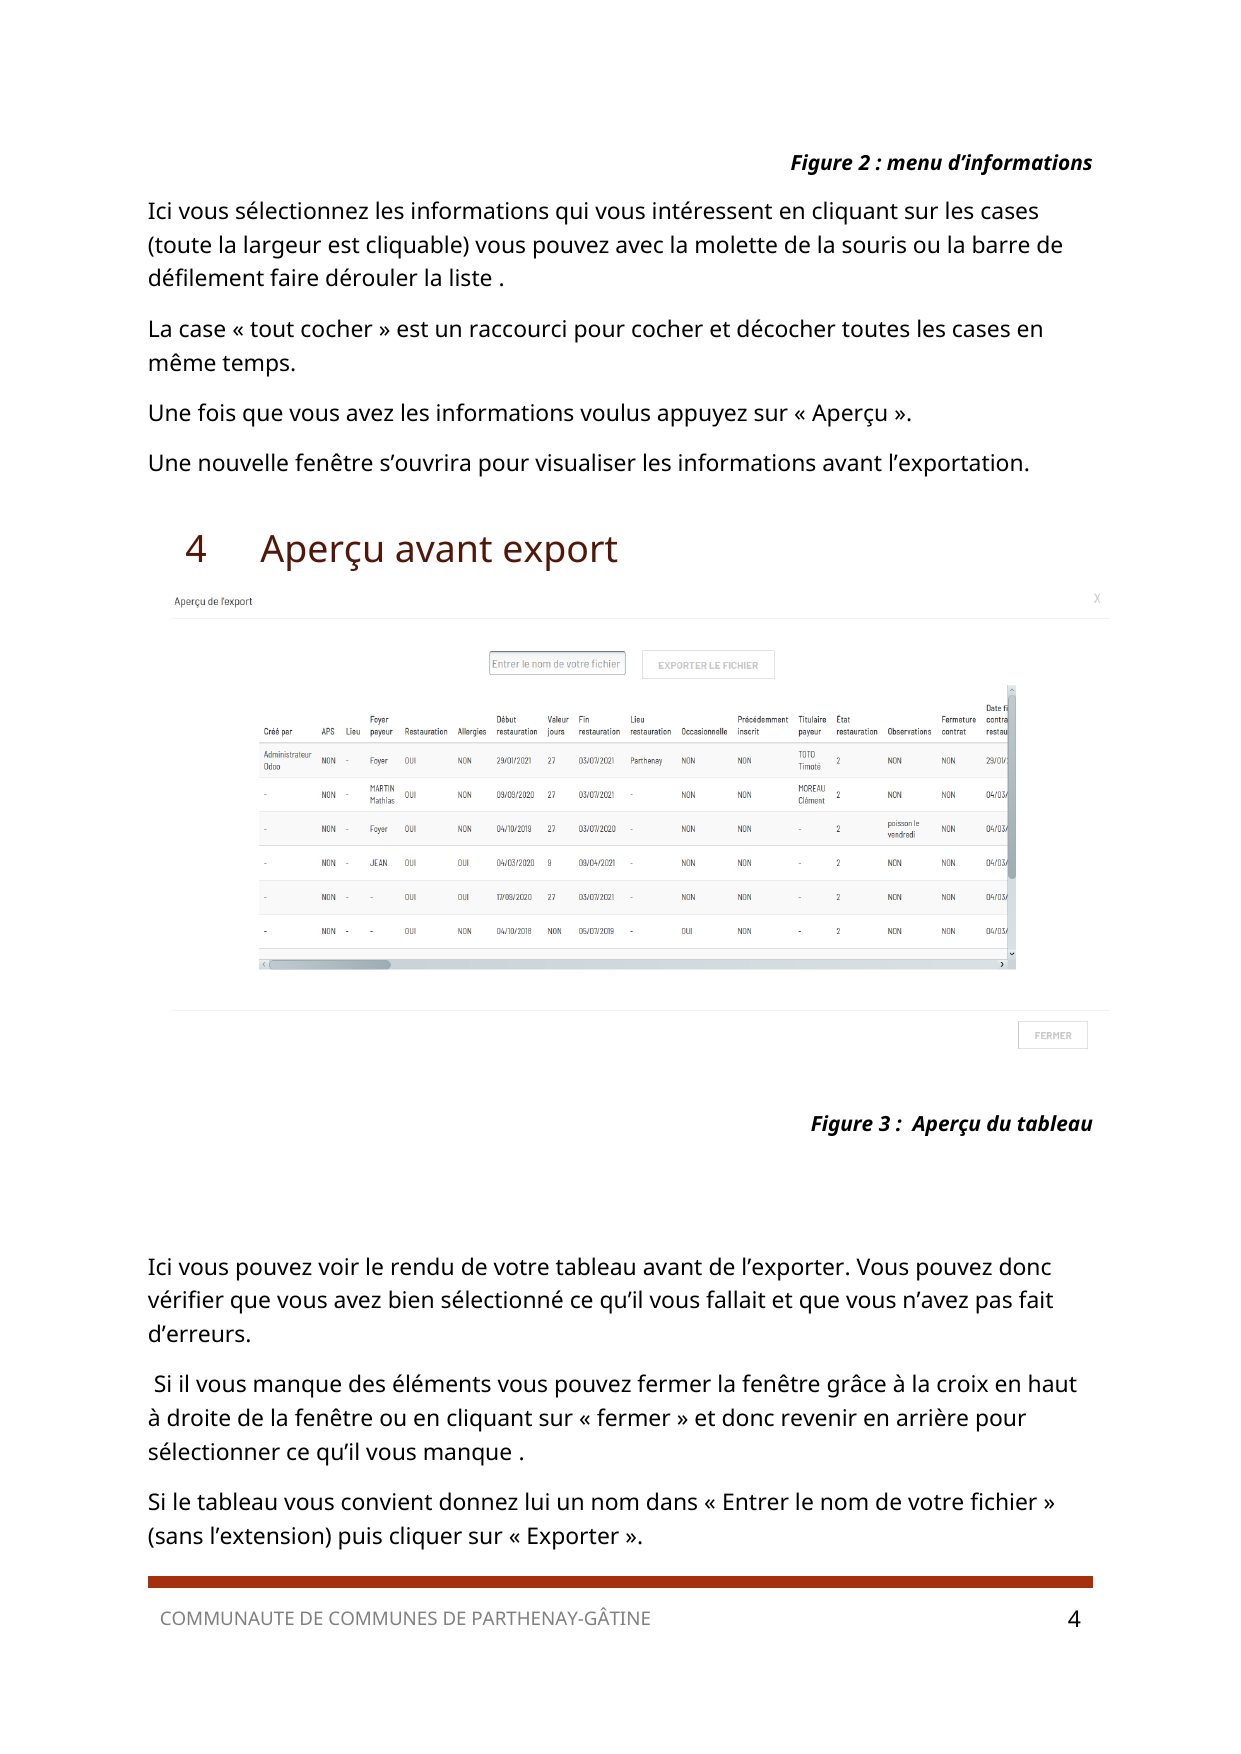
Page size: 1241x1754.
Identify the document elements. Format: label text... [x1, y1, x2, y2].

subtitle Aperçu avant export [185, 523, 1093, 574]
text Si il vous manque des éléments vous pouvez fermer la fenêtre grâce à la croix en haut à droite de la fenêtre ou en cliquant sur « fermer » et donc revenir en arrière pour sélectionner ce qu’il vous manque . [148, 1368, 1093, 1467]
text Une fois que vous avez les informations voulus appuyez sur « Aperçu ». [148, 397, 1093, 428]
text Figure 3 : Aperçu du tableau [148, 1109, 1093, 1137]
text Figure 2 : menu d’informations [148, 148, 1093, 176]
text Ici vous pouvez voir le rendu de votre tableau avant de l’exporter. Vous pouvez donc vérifier que vous avez bien sélectionné ce qu’il vous fallait et que vous n’avez pas fait d’erreurs. [148, 1251, 1093, 1349]
text Ici vous sélectionnez les informations qui vous intéressent en cliquant sur les cases (toute la largeur est cliquable) vous pouvez avec la molette de la souris ou la barre de défilement faire dérouler la liste . [148, 195, 1093, 294]
text Si le tableau vous convient donnez lui un nom dans « Entrer le nom de votre fichier » (sans l’extension) puis cliquer sur « Exporter ». [148, 1486, 1093, 1551]
text La case « tout cocher » est un raccourci pour cocher et décocher toutes les cases en même temps. [148, 313, 1093, 378]
text Une nouvelle fenêtre s’ouvrira pour visualiser les informations avant l’exportation. [148, 447, 1093, 479]
picture [172, 590, 1110, 1052]
